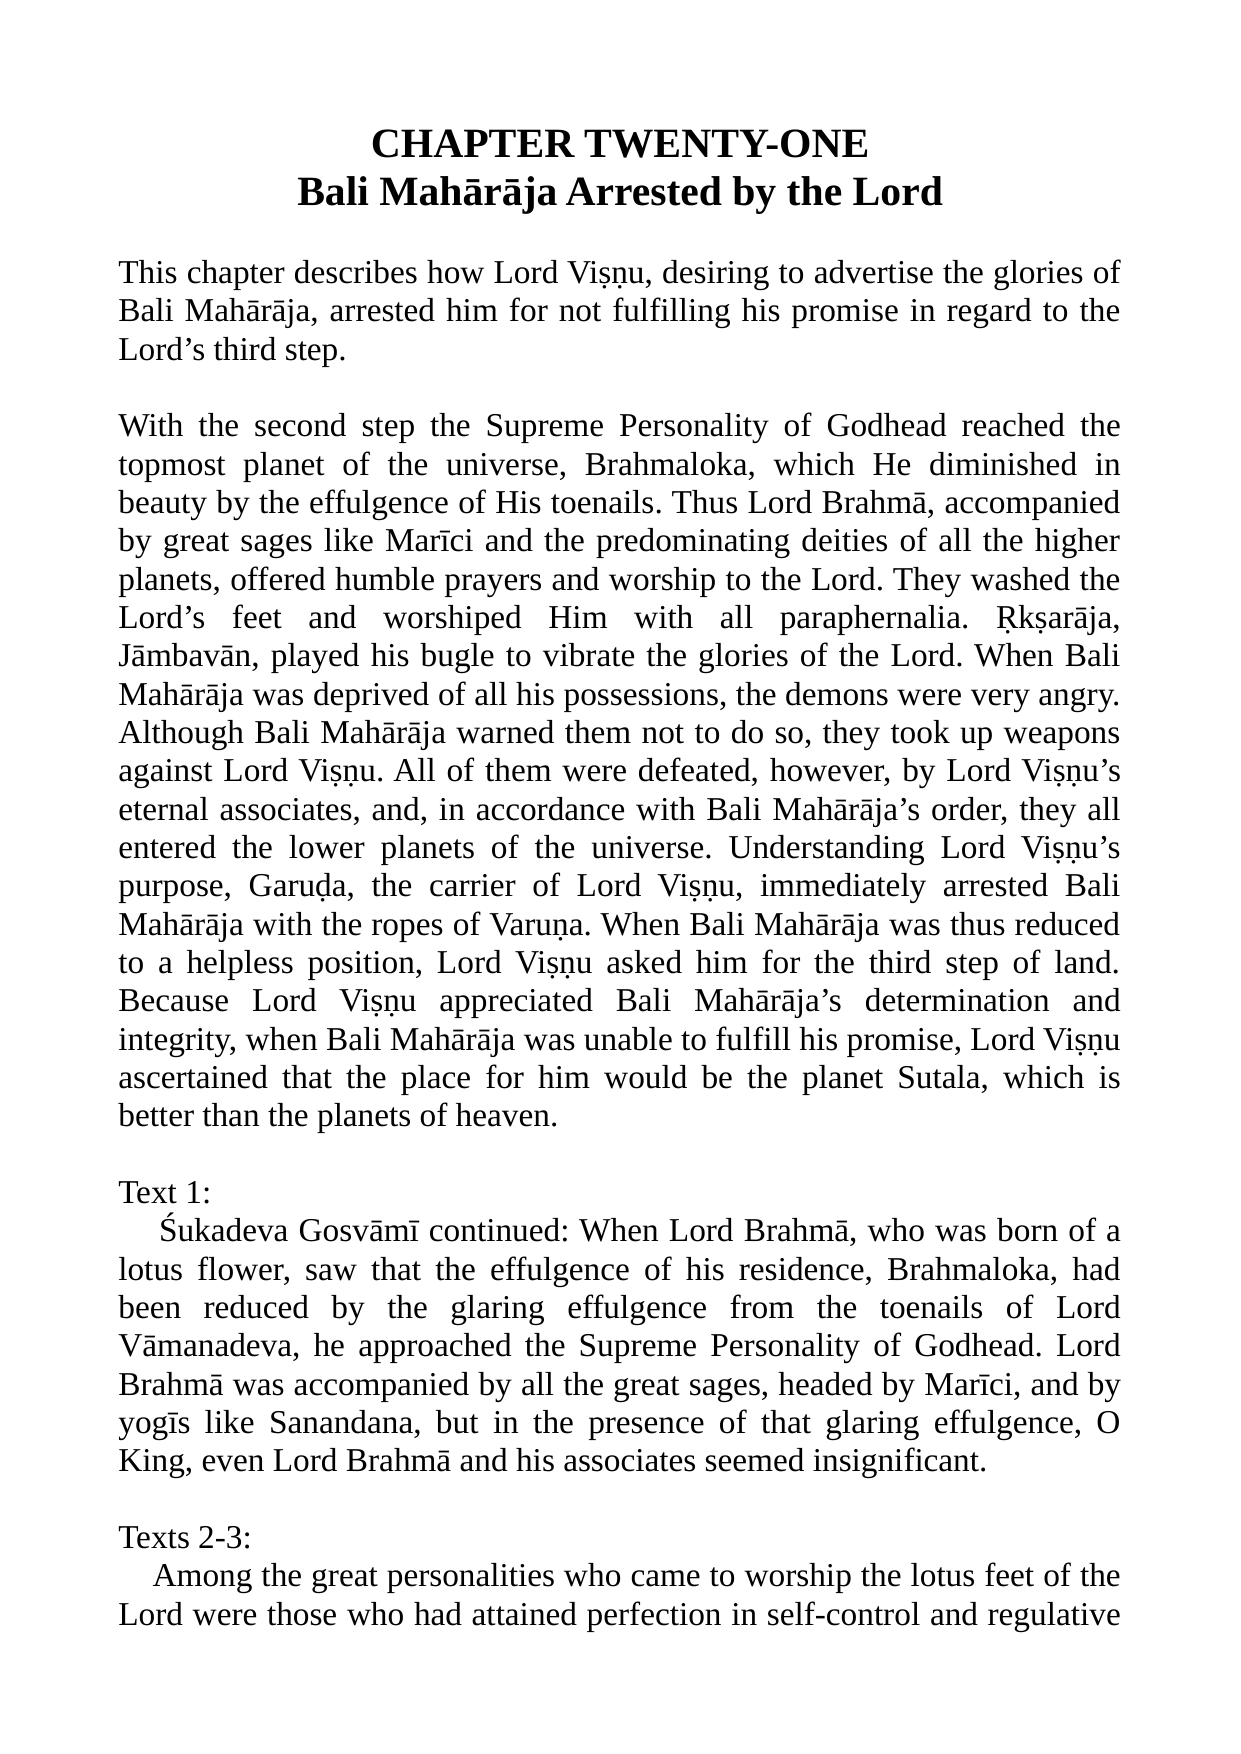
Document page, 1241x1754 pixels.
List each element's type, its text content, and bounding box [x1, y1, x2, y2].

text Texts 2-3: [118, 1517, 1122, 1556]
text With the second step the Supreme Personality of Godhead reached the topmost planet of the universe, Brahmaloka, which He diminished in beauty by the effulgence of His toenails. Thus Lord Brahmā, accompanied by great sages like Marīci and the predominating deities of all the higher planets, offered humble prayers and worship to the Lord. They washed the Lord’s feet and worshiped Him with all paraphernalia. Ṛkṣarāja, Jāmbavān, played his bugle to vibrate the glories of the Lord. When Bali Mahārāja was deprived of all his possessions, the demons were very angry. Although Bali Mahārāja warned them not to do so, they took up weapons against Lord Viṣṇu. All of them were defeated, however, by Lord Viṣṇu’s eternal associates, and, in accordance with Bali Mahārāja’s order, they all entered the lower planets of the universe. Understanding Lord Viṣṇu’s purpose, Garuḍa, the carrier of Lord Viṣṇu, immediately arrested Bali Mahārāja with the ropes of Varuṇa. When Bali Mahārāja was thus reduced to a helpless position, Lord Viṣṇu asked him for the third step of land. Because Lord Viṣṇu appreciated Bali Mahārāja’s determination and integrity, when Bali Mahārāja was unable to fulfill his promise, Lord Viṣṇu ascertained that the place for him would be the planet Sutala, which is better than the planets of heaven. [118, 406, 1122, 1134]
text Śukadeva Gosvāmī continued: When Lord Brahmā, who was born of a lotus flower, saw that the effulgence of his residence, Brahmaloka, had been reduced by the glaring effulgence from the toenails of Lord Vāmanadeva, he approached the Supreme Personality of Godhead. Lord Brahmā was accompanied by all the great sages, headed by Marīci, and by yogīs like Sanandana, but in the presence of that glaring effulgence, O King, even Lord Brahmā and his associates seemed insignificant. [118, 1211, 1122, 1479]
text This chapter describes how Lord Viṣṇu, desiring to advertise the glories of Bali Mahārāja, arrested him for not fulfilling his promise in regard to the Lord’s third step. [118, 252, 1122, 367]
text Among the great personalities who came to worship the lotus feet of the Lord were those who had attained perfection in self-control and regulative [118, 1556, 1122, 1632]
text Bali Mahārāja Arrested by the Lord [118, 166, 1122, 214]
text Text 1: [118, 1172, 1122, 1211]
text CHAPTER TWENTY-ONE [118, 118, 1122, 166]
